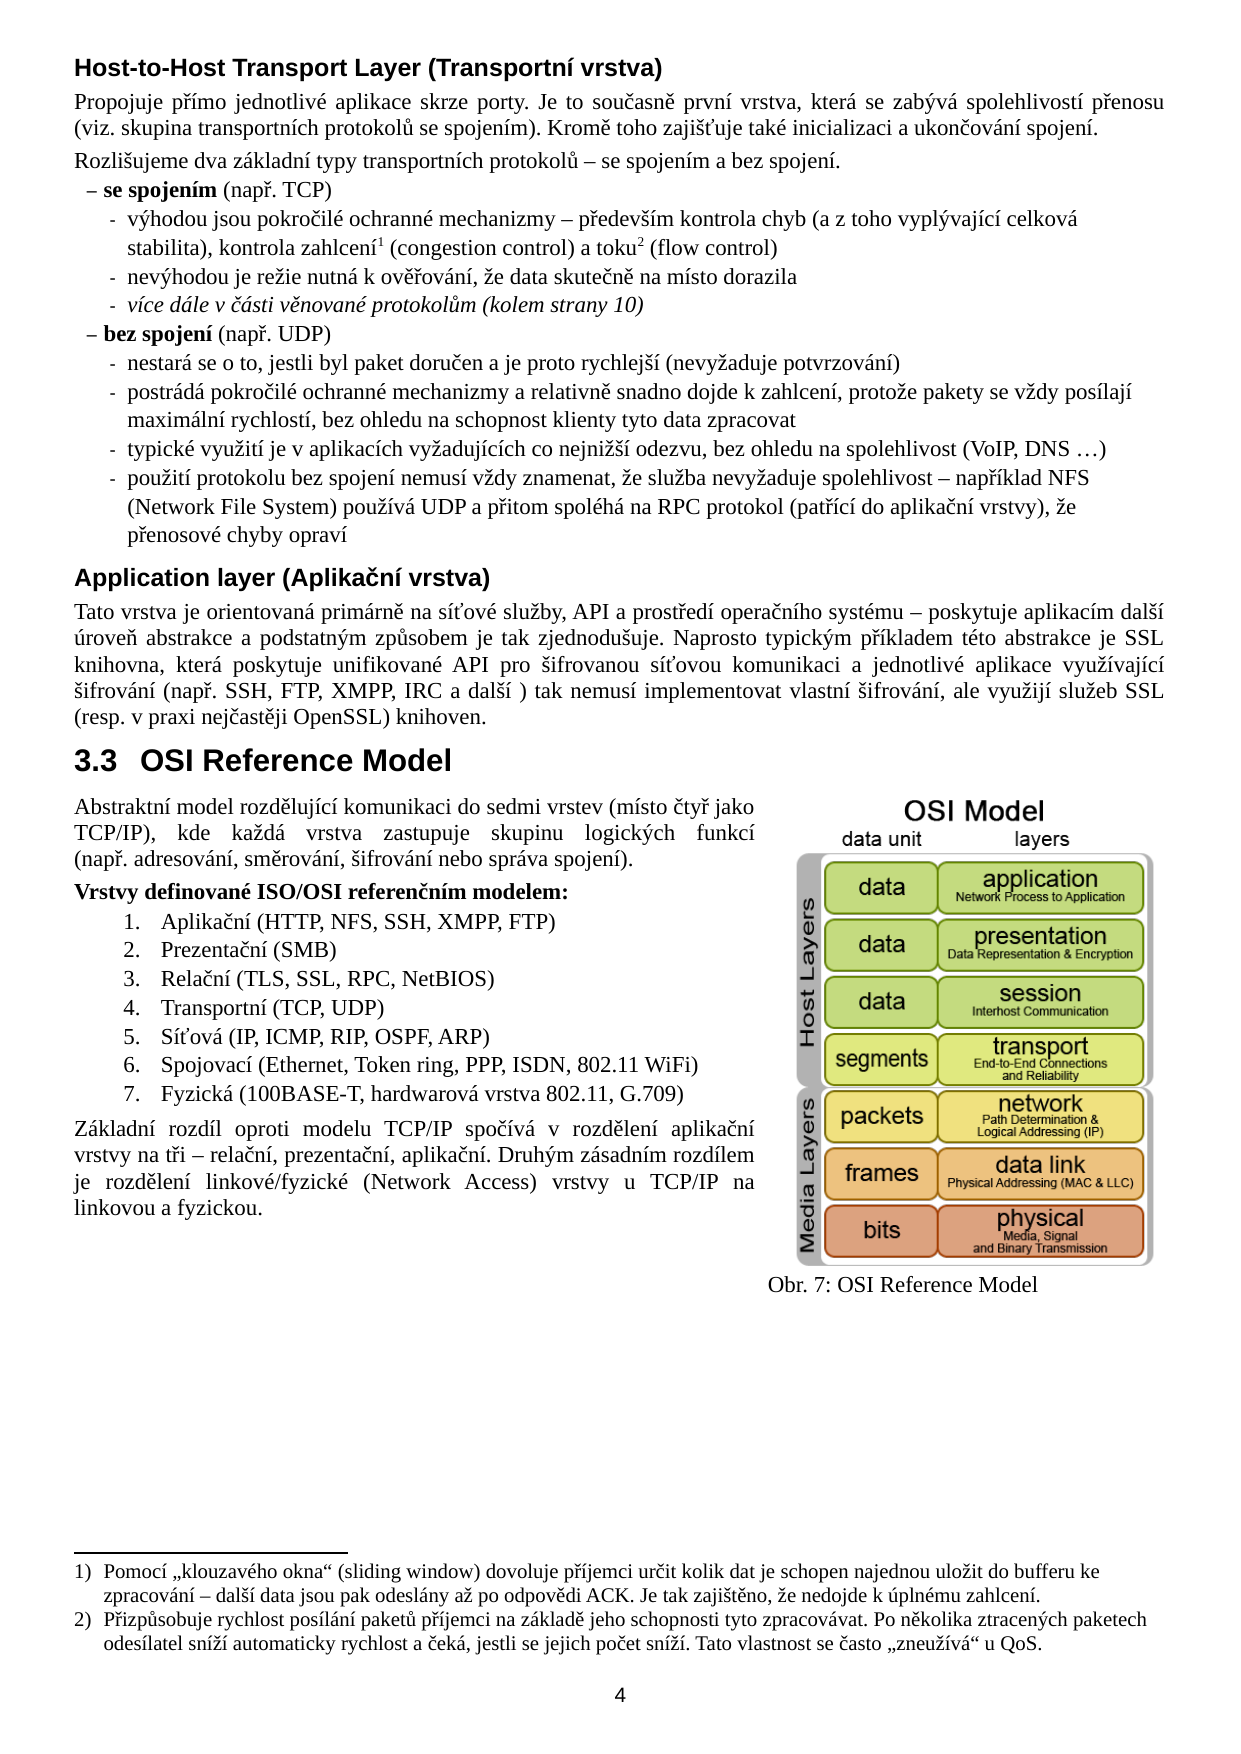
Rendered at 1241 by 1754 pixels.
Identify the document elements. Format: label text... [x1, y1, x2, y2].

list Relační (TLS, SSL, RPC, NetBIOS) [123, 965, 767, 992]
list Fyzická (100BASE-T, hardwarová vrstva 802.11, G.709) [123, 1080, 767, 1107]
list více dále v části věnované protokolům (kolem strany 10) [109, 291, 1166, 318]
list Přizpůsobuje rychlost posílání paketů příjemci na základě jeho schopnosti tyto zpracovávat. Po několika ztracených paketech odesílatel sníží automaticky rychlost a čeká, jestli se jejich počet sníží. Tato vlastnost se často „zneužívá“ u QoS. [74, 1607, 1166, 1655]
text Propojuje přímo jednotlivé aplikace skrze porty. Je to současně první vrstva, která se zabývá spolehlivostí přenosu (viz. skupina transportních protokolů se spojením). Kromě toho zajišťuje také inicializaci a ukončování spojení. [74, 88, 1166, 141]
list typické využití je v aplikacích vyžadujících co nejnižší odezvu, bez ohledu na spolehlivost (VoIP, DNS …) [109, 435, 1166, 462]
text Tato vrstva je orientovaná primárně na síťové služby, API a prostředí operačního systému – poskytuje aplikacím další úroveň abstrakce a podstatným způsobem je tak zjednodušuje. Naprosto typickým příkladem této abstrakce je SSL knihovna, která poskytuje unifikované API pro šifrovanou síťovou komunikaci a jednotlivé aplikace využívající šifrování (např. SSH, FTP, XMPP, IRC a další ) tak nemusí implementovat vlastní šifrování, ale využijí služeb SSL (resp. v praxi nejčastěji OpenSSL) knihoven. [74, 598, 1166, 730]
text Základní rozdíl oproti modelu TCP/IP spočívá v rozdělení aplikační vrstvy na tři – relační, prezentační, aplikační. Druhým zásadním rozdílem je rozdělení linkové/fyzické (Network Access) vrstvy u TCP/IP na linkovou a fyzickou. [74, 1115, 767, 1220]
list Pomocí „klouzavého okna“ (sliding window) dovoluje příjemci určit kolik dat je schopen najednou uložit do bufferu ke zpracování – další data jsou pak odeslány až po odpovědi ACK. Je tak zajištěno, že nedojde k úplnému zahlcení. [74, 1559, 1166, 1607]
text Rozlišujeme dva základní typy transportních protokolů – se spojením a bez spojení. [74, 147, 1166, 173]
text Obr. 7: OSI Reference Model [768, 1271, 1179, 1297]
list Aplikační (HTTP, NFS, SSH, XMPP, FTP) [123, 908, 767, 934]
subtitle OSI Reference Model [74, 742, 1166, 778]
list výhodou jsou pokročilé ochranné mechanizmy – především kontrola chyb (a z toho vyplývající celková stabilita), kontrola zahlcení (congestion control) a toku (flow control) [109, 205, 1166, 260]
text Abstraktní model rozdělující komunikaci do sedmi vrstev (místo čtyř jako TCP/IP), kde každá vrstva zastupuje skupinu logických funkcí (např. adresování, směrování, šifrování nebo správa spojení). [74, 793, 768, 872]
list Prezentační (SMB) [123, 937, 767, 963]
list postrádá pokročilé ochranné mechanizmy a relativně snadno dojde k zahlcení, protože pakety se vždy posílají maximální rychlostí, bez ohledu na schopnost klienty tyto data zpracovat [109, 378, 1166, 433]
list Síťová (IP, ICMP, RIP, OSPF, ARP) [123, 1023, 767, 1049]
list nevýhodou je režie nutná k ověřování, že data skutečně na místo dorazila [109, 263, 1166, 289]
text Vrstvy definované ISO/OSI referenčním modelem: [74, 878, 767, 905]
list se spojením (např. TCP) [86, 176, 1166, 203]
list Transportní (TCP, UDP) [123, 994, 767, 1020]
list použití protokolu bez spojení nemusí vždy znamenat, že služba nevyžaduje spolehlivost – například NFS (Network File System) používá UDP a přitom spoléhá na RPC protokol (patřící do aplikační vrstvy), že přenosové chyby opraví [109, 464, 1166, 548]
list bez spojení (např. UDP) [86, 320, 1166, 347]
picture [767, 794, 1180, 1271]
list Spojovací (Ethernet, Token ring, PPP, ISDN, 802.11 WiFi) [123, 1052, 767, 1078]
list nestará se o to, jestli byl paket doručen a je proto rychlejší (nevyžaduje potvrzování) [109, 349, 1166, 375]
subtitle [768, 782, 1179, 794]
subtitle Host-to-Host Transport Layer (Transportní vrstva) [74, 53, 1166, 82]
subtitle Application layer (Aplikační vrstva) [74, 563, 1166, 592]
